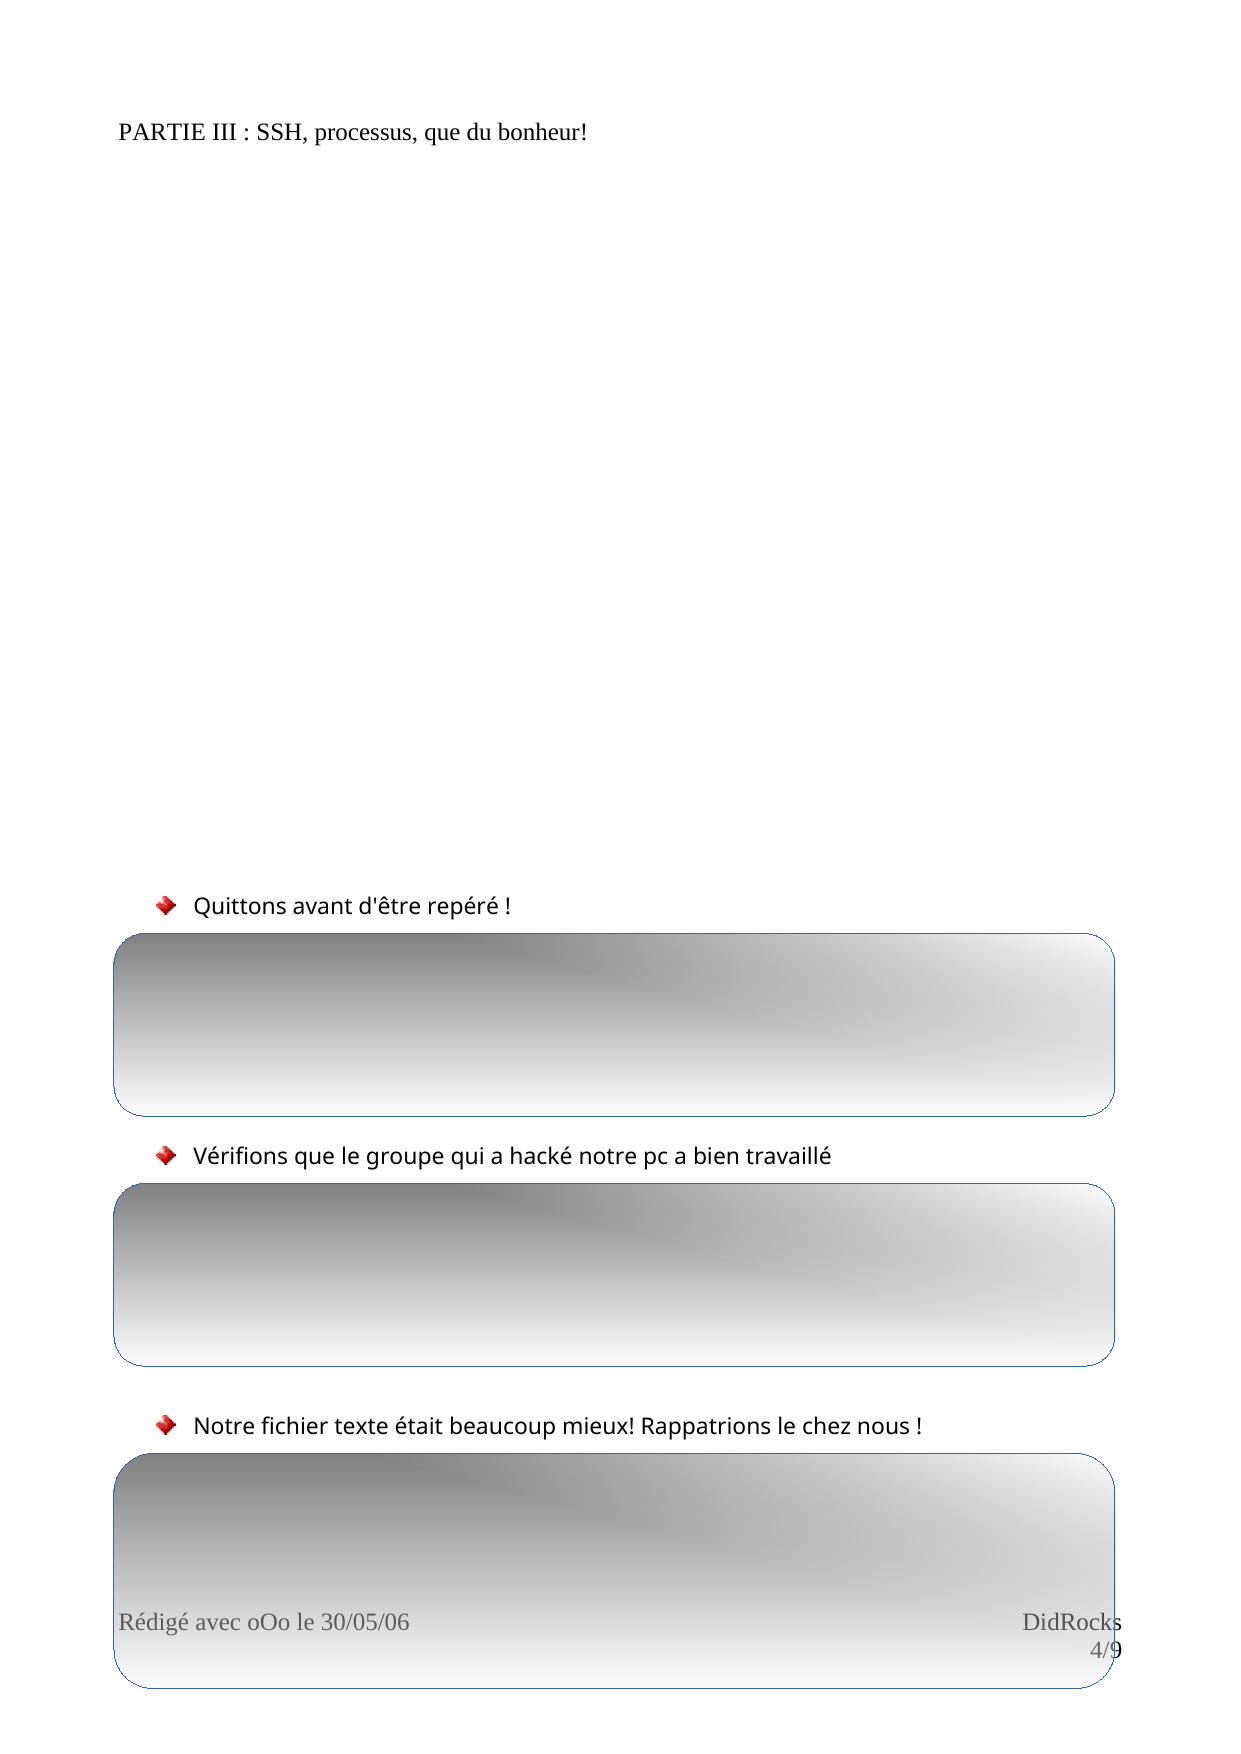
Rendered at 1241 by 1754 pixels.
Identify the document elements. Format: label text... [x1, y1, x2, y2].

picture [156, 1415, 176, 1435]
list Quittons avant d'être repéré ! [156, 890, 1122, 921]
list Vérifions que le groupe qui a hacké notre pc a bien travaillé [156, 1140, 1122, 1171]
picture [156, 896, 176, 915]
list Notre fichier texte était beaucoup mieux! Rappatrions le chez nous ! [156, 1410, 1122, 1441]
picture [156, 1146, 176, 1165]
